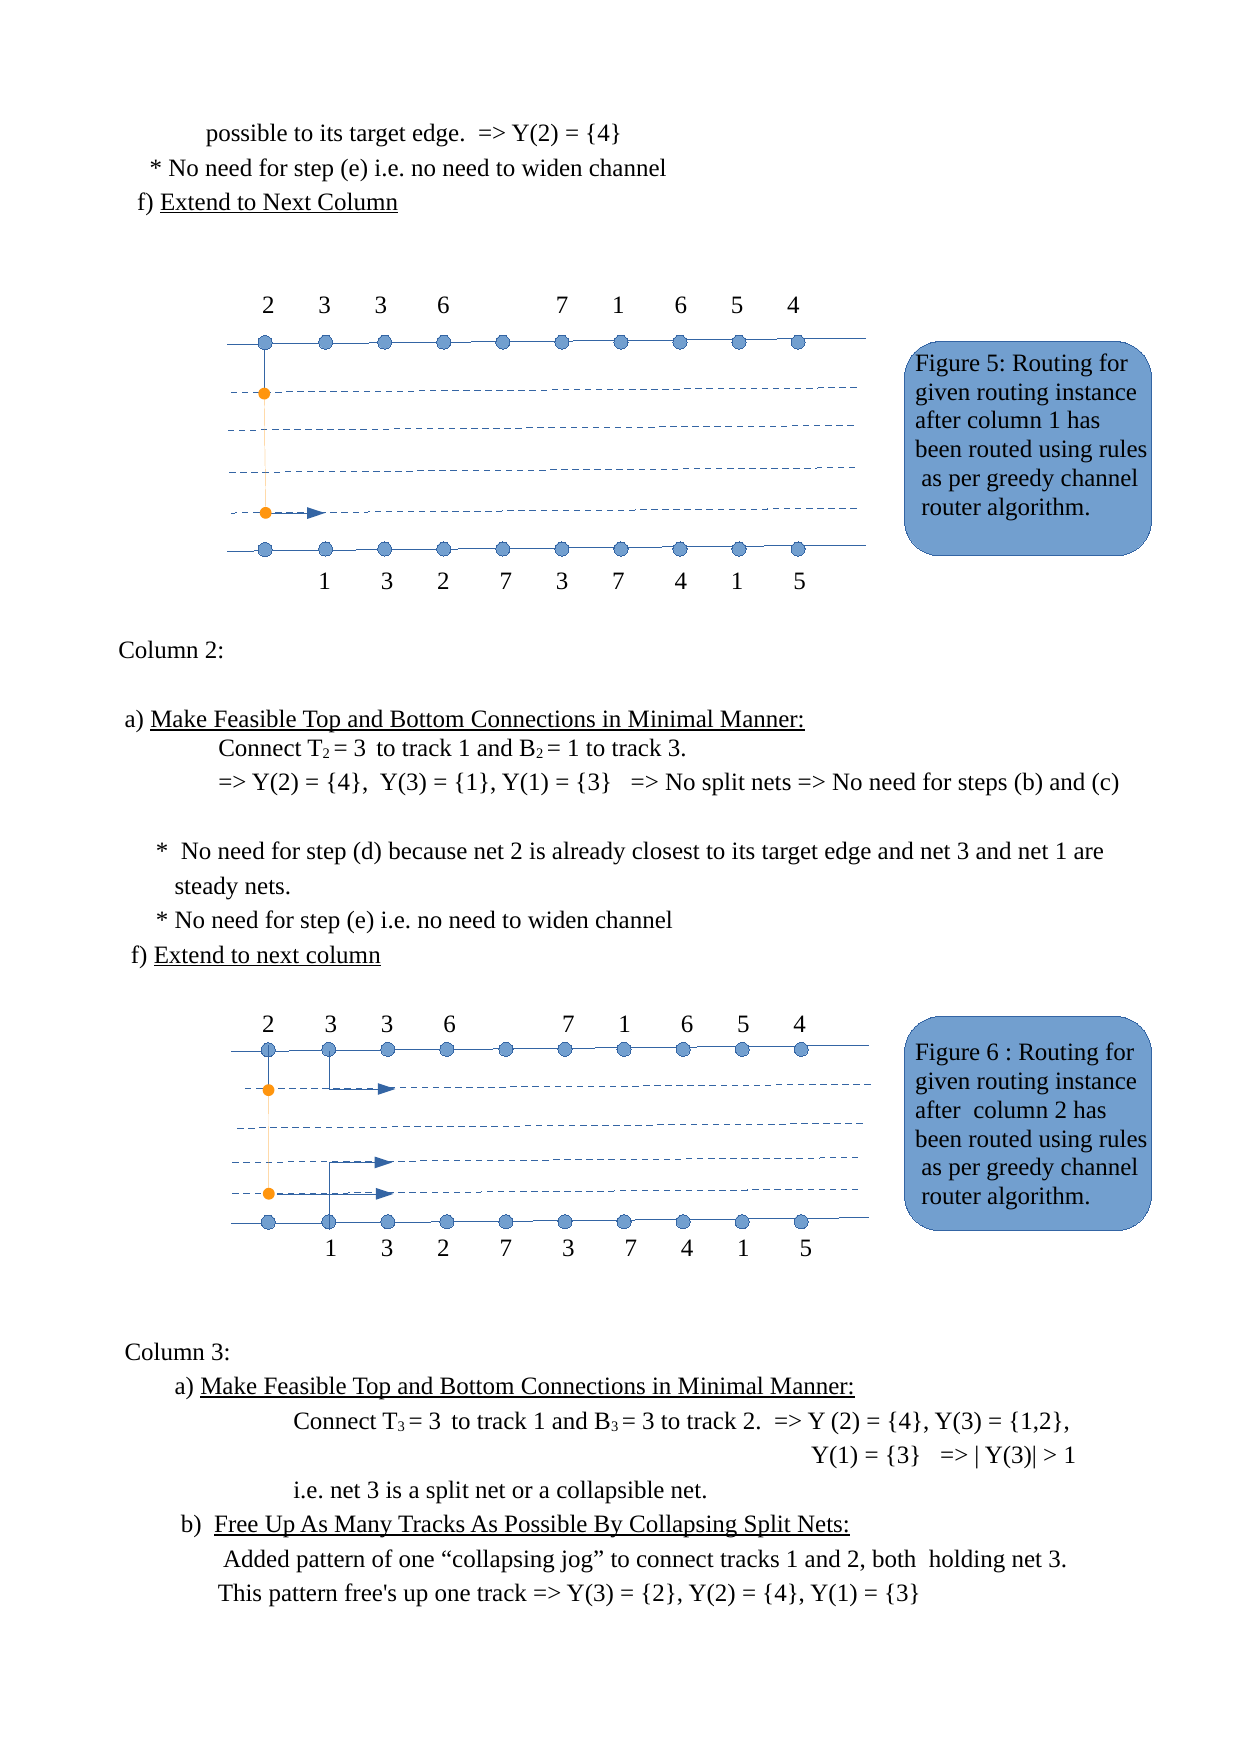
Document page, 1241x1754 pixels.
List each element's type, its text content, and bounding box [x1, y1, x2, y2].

text This pattern free's up one track => Y(3) = {2}, Y(2) = {4}, Y(1) = {3} [118, 1578, 1122, 1607]
text Added pattern of one “collapsing jog” to connect tracks 1 and 2, both holding net 3. [118, 1544, 1122, 1572]
text b) Free Up As Many Tracks As Possible By Collapsing Split Nets: [118, 1509, 1122, 1538]
text 2 3 3 6 7 1 6 5 4 [118, 1009, 1122, 1038]
text Column 2: [118, 635, 1122, 664]
text possible to its target edge. => Y(2) = {4} [118, 118, 1122, 147]
text a) Make Feasible Top and Bottom Connections in Minimal Manner: [118, 1371, 1122, 1400]
text 1 3 2 7 3 7 4 1 5 [118, 566, 1122, 595]
text * No need for step (e) i.e. no need to widen channel [118, 153, 1122, 181]
text * No need for step (d) because net 2 is already closest to its target edge and net 3 and net 1 are [118, 836, 1122, 865]
text 2 3 3 6 7 1 6 5 4 [118, 291, 1122, 319]
text Connect T2 = 3 to track 1 and B2 = 1 to track 3. [118, 733, 1122, 762]
text i.e. net 3 is a split net or a collapsible net. [118, 1475, 1122, 1503]
text f) Extend to next column [118, 940, 1122, 969]
text f) Extend to Next Column [118, 187, 1122, 216]
text Column 3: [118, 1337, 1122, 1366]
text 1 3 2 7 3 7 4 1 5 [118, 1233, 1122, 1262]
text => Y(2) = {4}, Y(3) = {1}, Y(1) = {3} => No split nets => No need for steps (b) and (c) [118, 767, 1122, 796]
text Connect T3 = 3 to track 1 and B3 = 3 to track 2. => Y (2) = {4}, Y(3) = {1,2}, [118, 1406, 1122, 1434]
text a) Make Feasible Top and Bottom Connections in Minimal Manner: [118, 704, 1122, 733]
text steady nets. [118, 871, 1122, 900]
text * No need for step (e) i.e. no need to widen channel [118, 905, 1122, 934]
text Y(1) = {3} => | Y(3)| > 1 [118, 1440, 1122, 1469]
